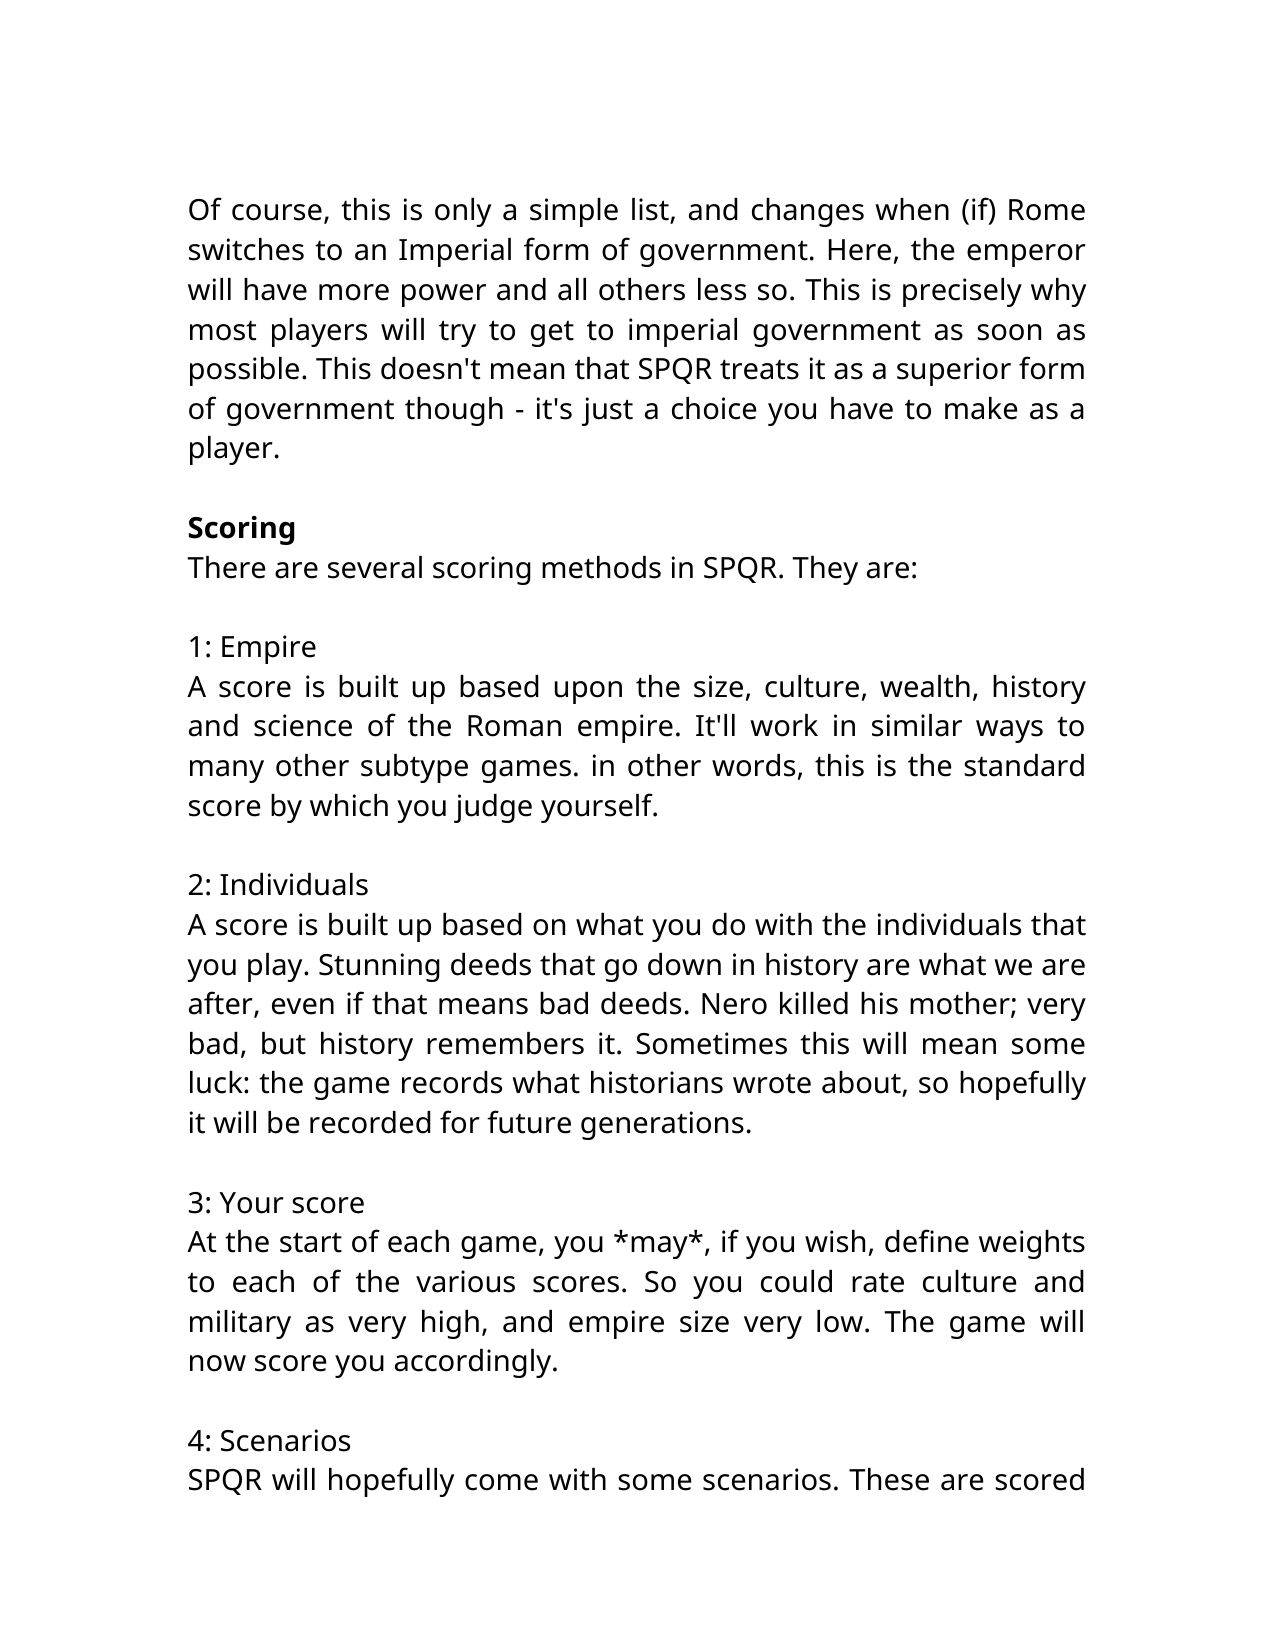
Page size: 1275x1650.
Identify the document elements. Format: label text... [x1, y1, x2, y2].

text Of course, this is only a simple list, and changes when (if) Rome switches to an Imperial form of government. Here, the emperor will have more power and all others less so. This is precisely why most players will try to get to imperial government as soon as possible. This doesn't mean that SPQR treats it as a superior form of government though - it's just a choice you have to make as a player. [281, 428, 1087, 467]
text 1: Empire [317, 626, 1087, 666]
text A score is built up based on what you do with the individuals that you play. Stunning deeds that go down in history are what we are after, even if that means bad deeds. Nero killed his mother; very bad, but history remembers it. Sometimes this will mean some luck: the game records what historians wrote about, so hopefully it will be recorded for future generations. [187, 982, 1087, 1142]
text 2: Individuals [369, 864, 1087, 904]
text A score is built up based upon the size, culture, wealth, history and science of the Roman empire. It'll work in similar ways to many other subtype games. in other words, this is the standard score by which you judge yourself. [659, 785, 1087, 825]
text 3: Your score [366, 1182, 1087, 1222]
text Scoring [296, 507, 1087, 547]
text There are several scoring methods in SPQR. They are: [919, 547, 1087, 587]
text At the start of each game, you *may*, if you wish, define weights to each of the various scores. So you could rate culture and military as very high, and empire size very low. The game will now score you accordingly. [559, 1341, 1087, 1380]
text 4: Scenarios [352, 1420, 1087, 1460]
